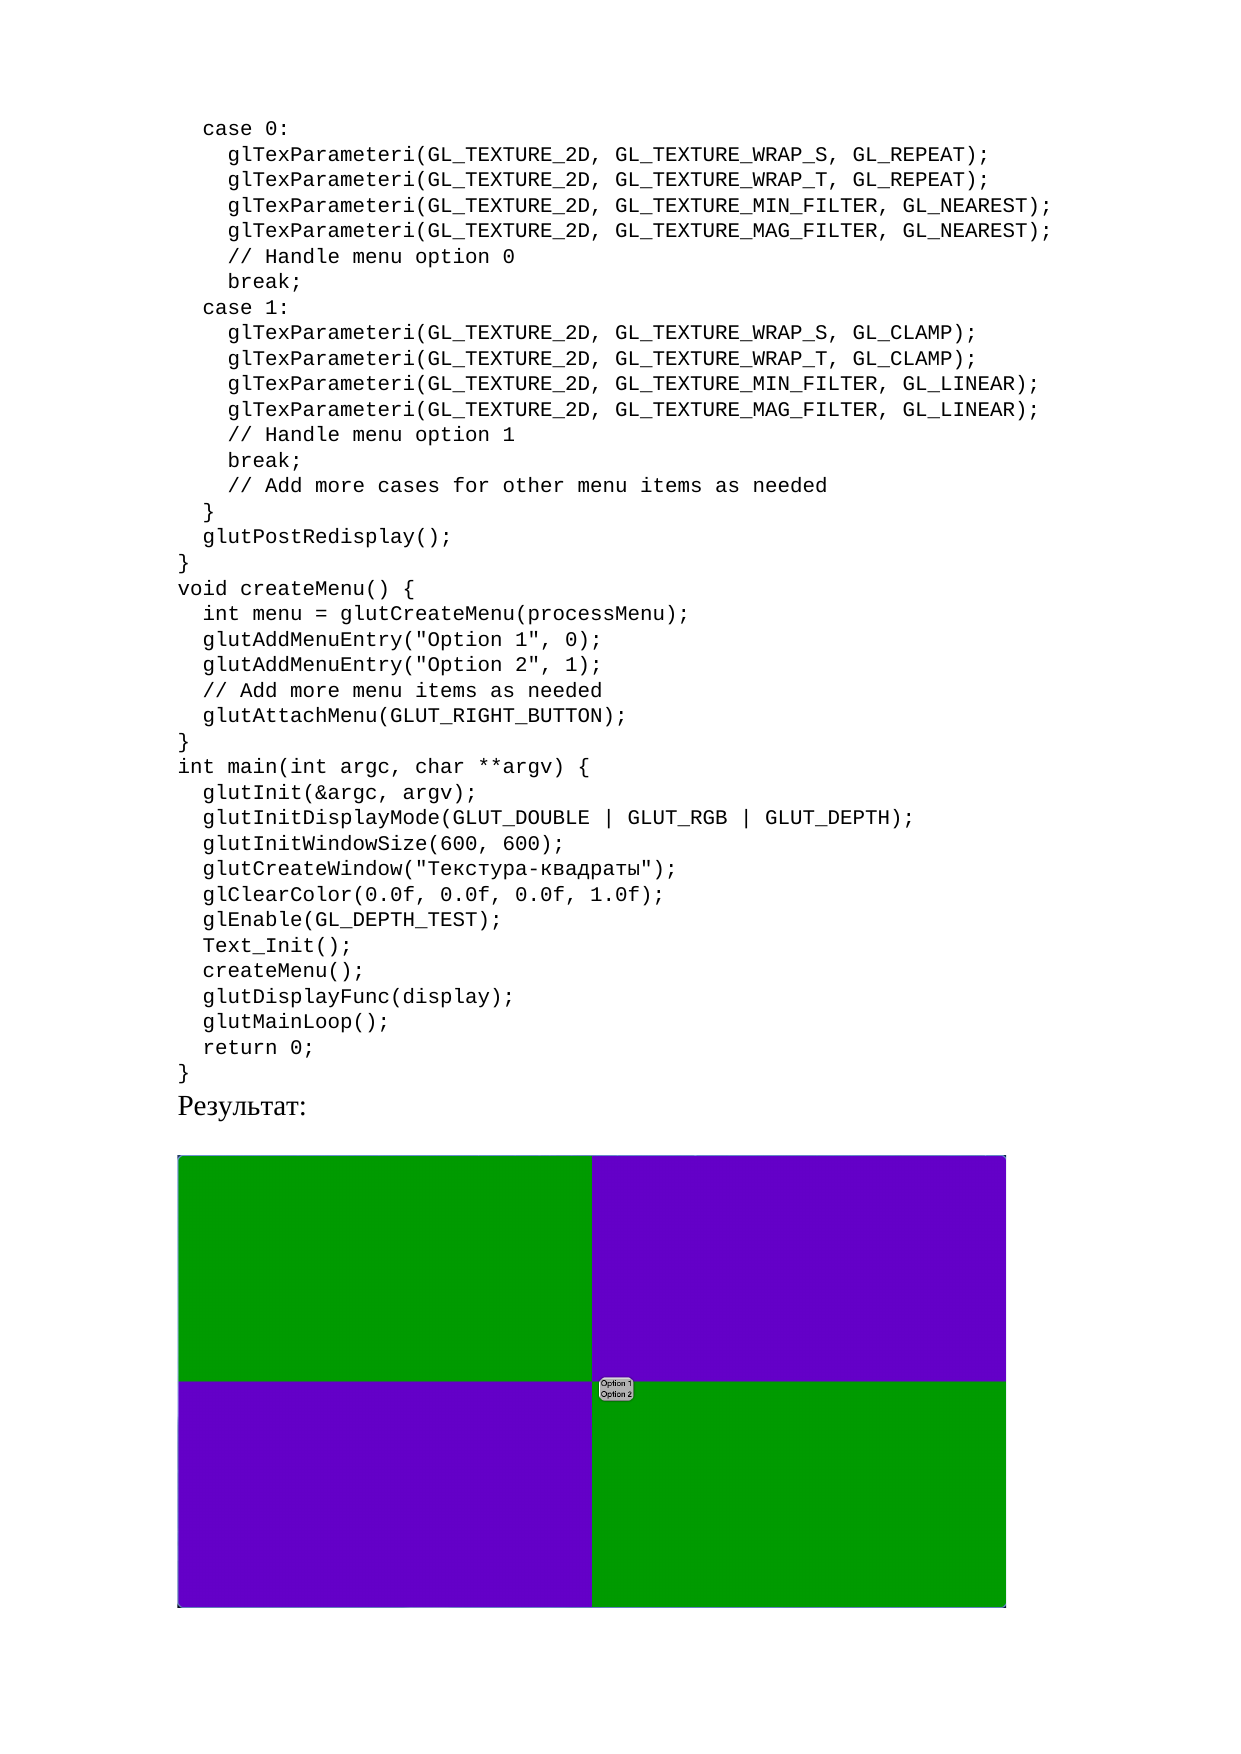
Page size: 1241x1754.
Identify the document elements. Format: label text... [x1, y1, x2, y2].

text glutDisplayFunc(display); [177, 986, 1152, 1009]
text glEnable(GL_DEPTH_TEST); [177, 909, 1152, 933]
text } [177, 552, 1152, 576]
text glTexParameteri(GL_TEXTURE_2D, GL_TEXTURE_WRAP_T, GL_REPEAT); [177, 169, 1152, 193]
text case 1: [177, 297, 1152, 320]
text glClearColor(0.0f, 0.0f, 0.0f, 1.0f); [177, 884, 1152, 907]
text glutAddMenuEntry("Option 1", 0); [177, 628, 1152, 652]
text } [177, 1062, 1152, 1086]
text // Add more menu items as needed [177, 679, 1152, 703]
picture [177, 1155, 1007, 1608]
text glutInit(&argc, argv); [177, 782, 1152, 805]
text // Add more cases for other menu items as needed [177, 475, 1152, 499]
text int main(int argc, char **argv) { [177, 756, 1152, 780]
text case 0: [177, 118, 1152, 142]
text break; [177, 271, 1152, 295]
text glTexParameteri(GL_TEXTURE_2D, GL_TEXTURE_WRAP_T, GL_CLAMP); [177, 348, 1152, 371]
text glutInitDisplayMode(GLUT_DOUBLE | GLUT_RGB | GLUT_DEPTH); [177, 807, 1152, 831]
text glutAddMenuEntry("Option 2", 1); [177, 654, 1152, 678]
text glTexParameteri(GL_TEXTURE_2D, GL_TEXTURE_MIN_FILTER, GL_NEAREST); [177, 195, 1152, 218]
text glutCreateWindow("Текстура-квадраты"); [177, 858, 1152, 882]
text glutPostRedisplay(); [177, 526, 1152, 550]
text int menu = glutCreateMenu(processMenu); [177, 603, 1152, 627]
text glTexParameteri(GL_TEXTURE_2D, GL_TEXTURE_MIN_FILTER, GL_LINEAR); [177, 373, 1152, 397]
text glTexParameteri(GL_TEXTURE_2D, GL_TEXTURE_MAG_FILTER, GL_LINEAR); [177, 399, 1152, 422]
text glTexParameteri(GL_TEXTURE_2D, GL_TEXTURE_WRAP_S, GL_REPEAT); [177, 144, 1152, 167]
text glutMainLoop(); [177, 1011, 1152, 1035]
text } [177, 731, 1152, 754]
text Text_Init(); [177, 935, 1152, 958]
text void createMenu() { [177, 577, 1152, 601]
text return 0; [177, 1037, 1152, 1061]
text // Handle menu option 0 [177, 246, 1152, 269]
text break; [177, 450, 1152, 473]
text glutInitWindowSize(600, 600); [177, 833, 1152, 856]
text // Handle menu option 1 [177, 424, 1152, 448]
text glutAttachMenu(GLUT_RIGHT_BUTTON); [177, 705, 1152, 729]
text createMenu(); [177, 960, 1152, 984]
text } [177, 501, 1152, 524]
text glTexParameteri(GL_TEXTURE_2D, GL_TEXTURE_MAG_FILTER, GL_NEAREST); [177, 220, 1152, 244]
text glTexParameteri(GL_TEXTURE_2D, GL_TEXTURE_WRAP_S, GL_CLAMP); [177, 322, 1152, 346]
text Результат: [177, 1088, 1152, 1121]
